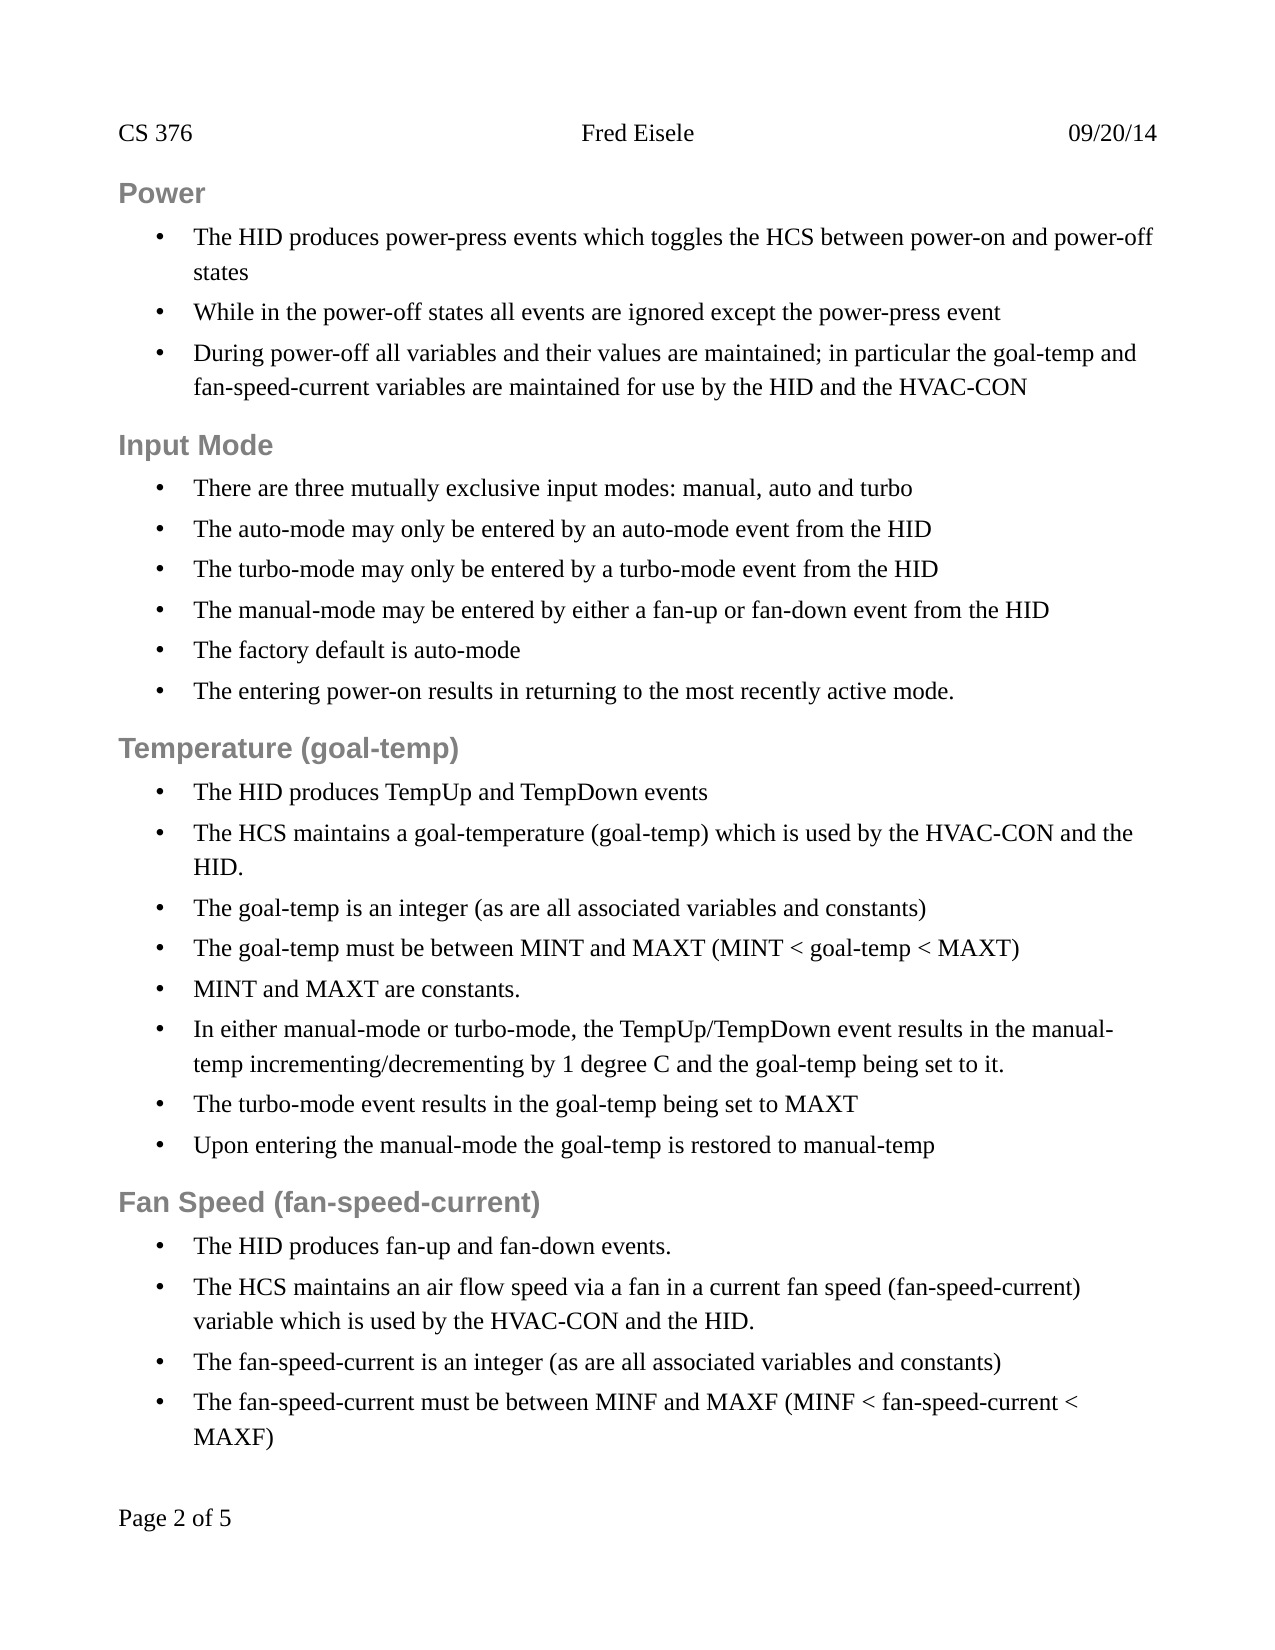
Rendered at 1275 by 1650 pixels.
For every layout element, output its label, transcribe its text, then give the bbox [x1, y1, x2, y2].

list The factory default is auto-mode [156, 636, 1157, 664]
subtitle Fan Speed (fan-speed-current) [118, 1185, 1157, 1218]
list There are three mutually exclusive input modes: manual, auto and turbo [156, 473, 1157, 502]
list The HCS maintains a goal-temperature (goal-temp) which is used by the HVAC-CON and the HID. [156, 818, 1157, 881]
list The fan-speed-current is an integer (as are all associated variables and constants) [156, 1347, 1157, 1375]
list In either manual-mode or turbo-mode, the TempUp/TempDown event results in the manual-temp incrementing/decrementing by 1 degree C and the goal-temp being set to it. [156, 1014, 1157, 1078]
list The HID produces TempUp and TempDown events [156, 777, 1157, 806]
list The auto-mode may only be entered by an auto-mode event from the HID [156, 514, 1157, 543]
list The turbo-mode event results in the goal-temp being set to MAXT [156, 1089, 1157, 1118]
list During power-off all variables and their values are maintained; in particular the goal-temp and fan-speed-current variables are maintained for use by the HID and the HVAC-CON [156, 338, 1157, 401]
list The goal-temp is an integer (as are all associated variables and constants) [156, 893, 1157, 922]
list Upon entering the manual-mode the goal-temp is restored to manual-temp [156, 1130, 1157, 1159]
list The fan-speed-current must be between MINF and MAXF (MINF < fan-speed-current < MAXF) [156, 1387, 1157, 1450]
list The HCS maintains an air flow speed via a fan in a current fan speed (fan-speed-current) variable which is used by the HVAC-CON and the HID. [156, 1272, 1157, 1335]
subtitle Power [118, 176, 1157, 210]
subtitle Temperature (goal-temp) [118, 731, 1157, 765]
list MINT and MAXT are constants. [156, 974, 1157, 1003]
list The turbo-mode may only be entered by a turbo-mode event from the HID [156, 554, 1157, 583]
list The HID produces power-press events which toggles the HCS between power-on and power-off states [156, 222, 1157, 286]
subtitle Input Mode [118, 427, 1157, 461]
list The manual-mode may be entered by either a fan-up or fan-down event from the HID [156, 595, 1157, 624]
list The entering power-on results in returning to the most recently active mode. [156, 676, 1157, 705]
list The HID produces fan-up and fan-down events. [156, 1231, 1157, 1260]
list While in the power-off states all events are ignored except the power-press event [156, 297, 1157, 326]
list The goal-temp must be between MINT and MAXT (MINT < goal-temp < MAXT) [156, 933, 1157, 962]
